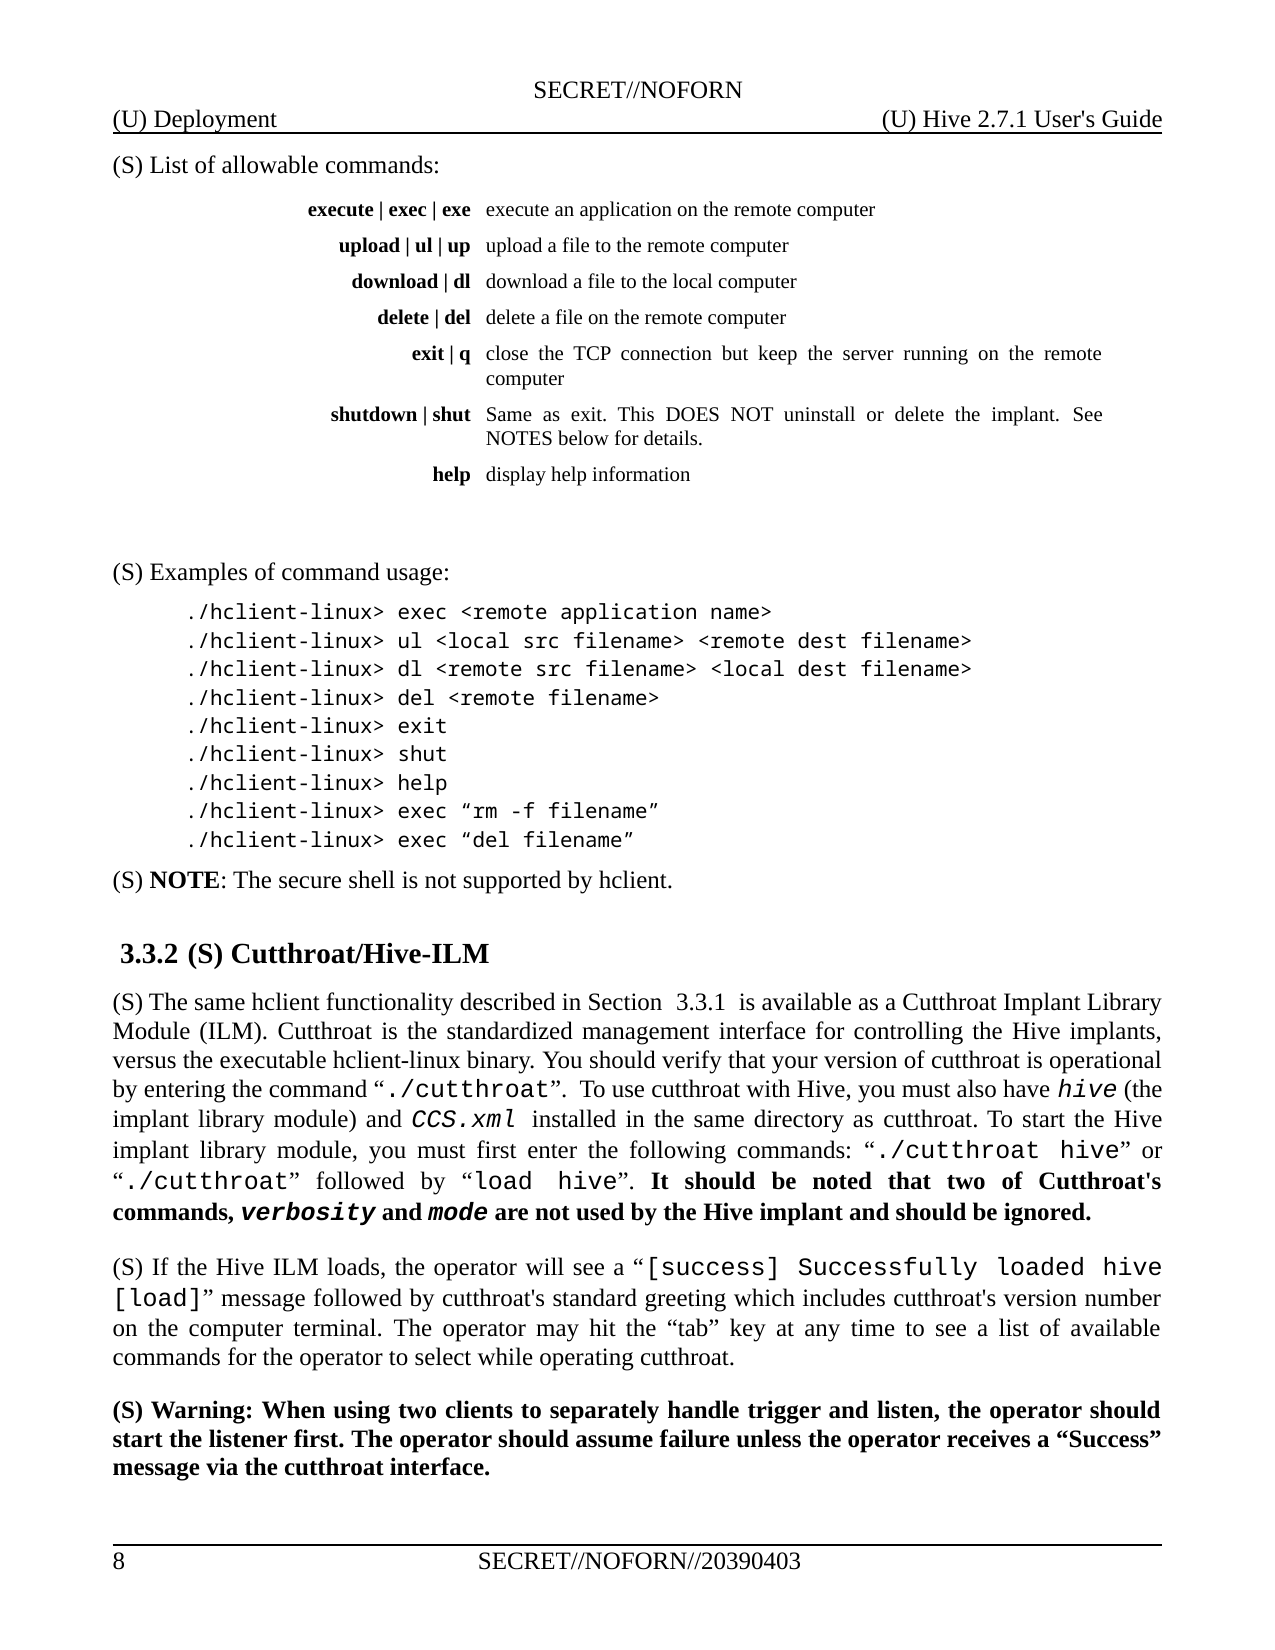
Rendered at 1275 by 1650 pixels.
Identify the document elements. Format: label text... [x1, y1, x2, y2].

text ./hclient-linux> shut [142, 739, 1132, 768]
table_cell download a file to the local computer [478, 263, 1110, 299]
text (S) Warning: When using two clients to separately handle trigger and listen, the operator should start the listener first. The operator should assume failure unless the operator receives a “Success” message via the cutthroat interface. [112, 1395, 1162, 1481]
table_cell delete | del [165, 299, 478, 335]
table_cell delete a file on the remote computer [478, 299, 1110, 335]
text ./hclient-linux> exec “rm -f filename” [142, 796, 1132, 825]
table_cell upload a file to the remote computer [478, 227, 1110, 263]
text (S) List of allowable commands: [112, 150, 1162, 179]
text ./hclient-linux> ul <local src filename> <remote dest filename> [142, 626, 1132, 654]
table_cell close the TCP connection but keep the server running on the remote computer [478, 335, 1110, 396]
text (S) Examples of command usage: [112, 557, 1162, 585]
table_cell download | dl [165, 263, 478, 299]
text ./hclient-linux> exit [142, 711, 1132, 739]
table_cell Same as exit. This DOES NOT uninstall or delete the implant. See NOTES below for details. [478, 396, 1110, 456]
table_header execute an application on the remote computer [478, 191, 1110, 227]
table_cell upload | ul | up [165, 227, 478, 263]
text ./hclient-linux> del <remote filename> [142, 683, 1132, 711]
table_cell display help information [478, 456, 1110, 492]
text ./hclient-linux> exec <remote application name> [142, 597, 1132, 626]
subtitle (S) Cutthroat/Hive-ILM [112, 936, 1162, 969]
table_cell help [165, 456, 478, 492]
text (S) NOTE: The secure shell is not supported by hclient. [112, 865, 1162, 894]
text ./hclient-linux> dl <remote src filename> <local dest filename> [142, 654, 1132, 683]
text ./hclient-linux> exec “del filename” [142, 825, 1132, 853]
table_header execute | exec | exe [165, 191, 478, 227]
table_cell exit | q [165, 335, 478, 396]
text (S) If the Hive ILM loads, the operator will see a “[success] Successfully loaded hive [load]” message followed by cutthroat's standard greeting which includes cutthroat's version number on the computer terminal. The operator may hit the “tab” key at any time to see a list of available commands for the operator to select while operating cutthroat. [112, 1252, 1162, 1371]
text (S) The same hclient functionality described in Section 3.3.1 is available as a Cutthroat Implant Library Module (ILM). Cutthroat is the standardized management interface for controlling the Hive implants, versus the executable hclient-linux binary. You should verify that your version of cutthroat is operational by entering the command “./cutthroat”. To use cutthroat with Hive, you must also have hive (the implant library module) and CCS.xml installed in the same directory as cutthroat. To start the Hive implant library module, you must first enter the following commands: “./cutthroat hive” or “./cutthroat” followed by “load hive”. It should be noted that two of Cutthroat's commands, verbosity and mode are not used by the Hive implant and should be ignored. [112, 987, 1162, 1228]
text ./hclient-linux> help [142, 768, 1132, 796]
table_cell shutdown | shut [165, 396, 478, 456]
